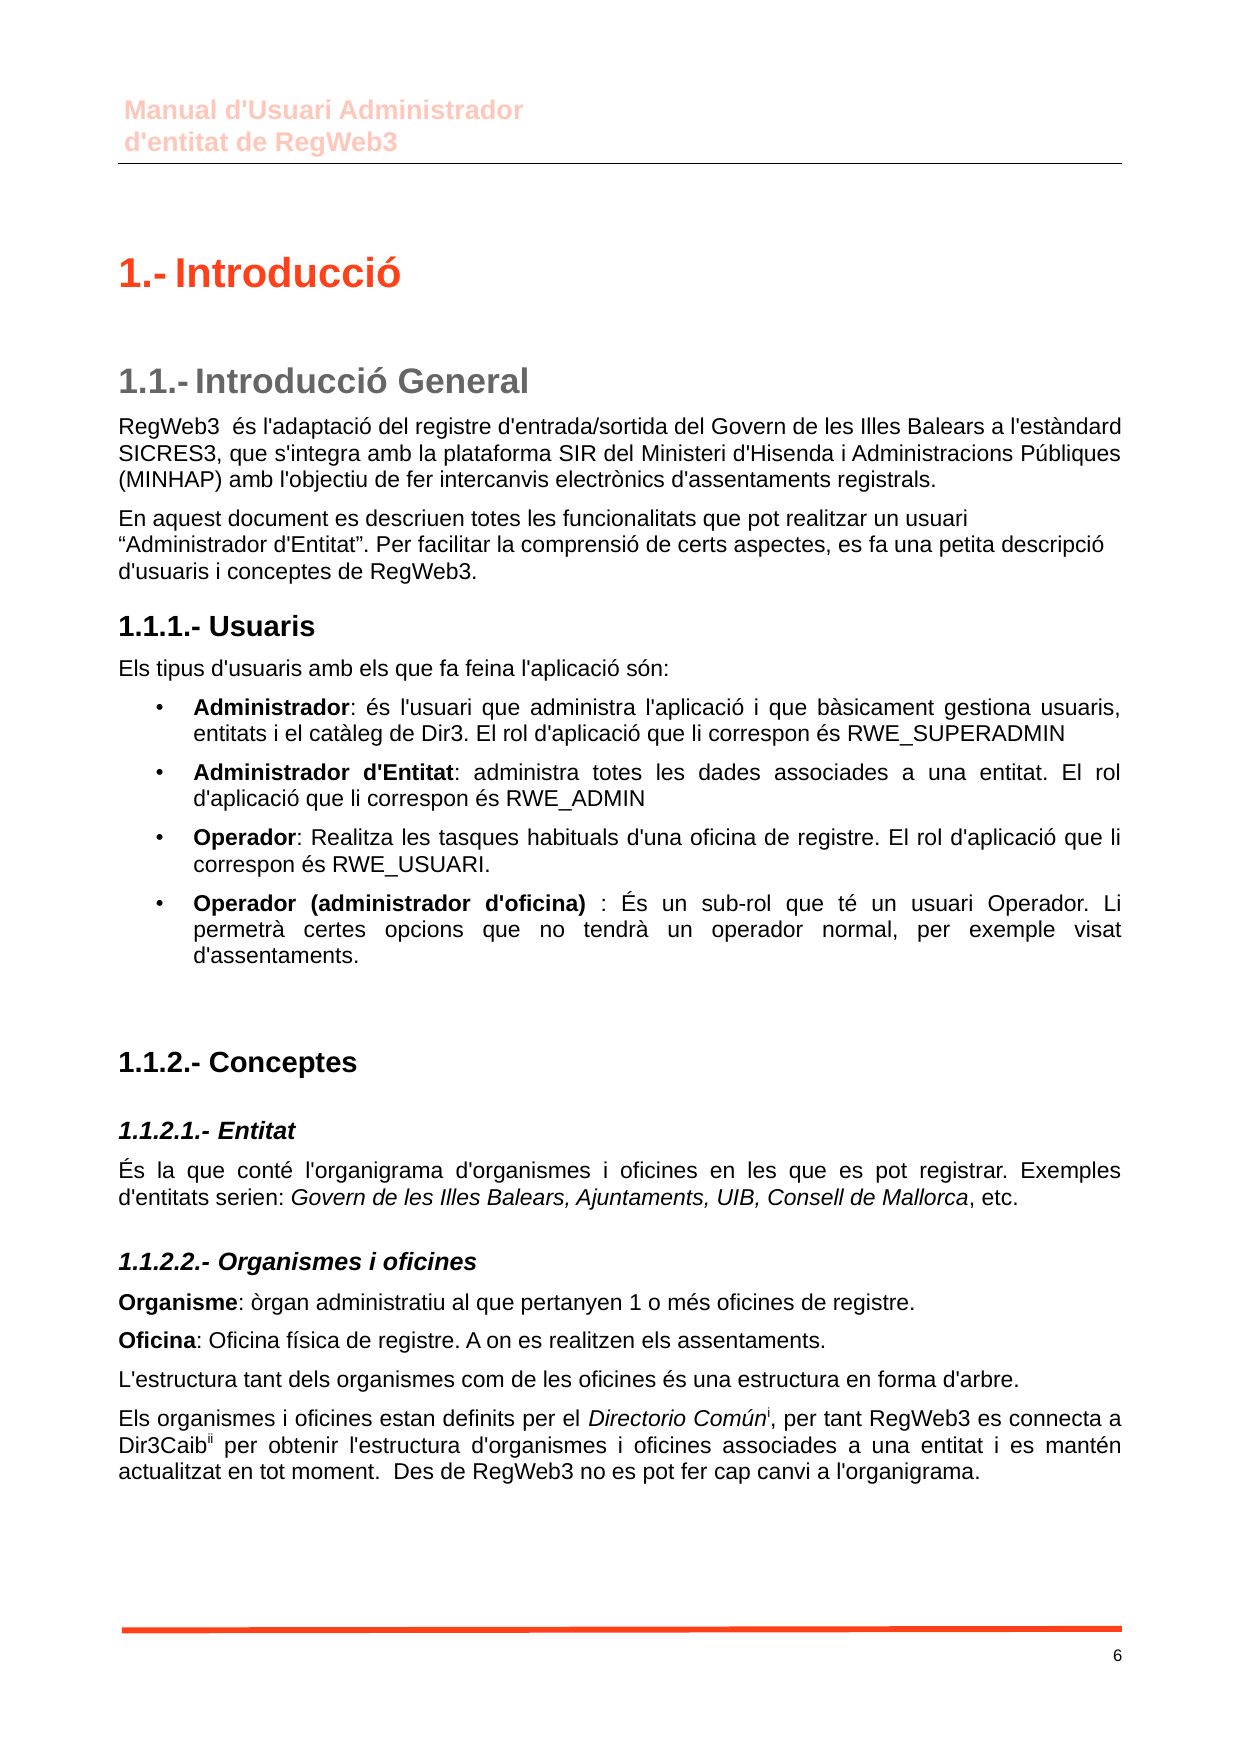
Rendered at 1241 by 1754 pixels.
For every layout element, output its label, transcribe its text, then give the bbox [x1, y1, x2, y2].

text Els organismes i oficines estan definits per el Directorio Común, per tant RegWeb3 es connecta a Dir3Caib per obtenir l'estructura d'organismes i oficines associades a una entitat i es mantén actualitzat en tot moment. Des de RegWeb3 no es pot fer cap canvi a l'organigrama. [118, 1405, 1122, 1484]
text L'estructura tant dels organismes com de les oficines és una estructura en forma d'arbre. [118, 1366, 1122, 1393]
text Oficina: Oficina física de registre. A on es realitzen els assentaments. [118, 1327, 1122, 1354]
text RegWeb3 és l'adaptació del registre d'entrada/sortida del Govern de les Illes Balears a l'estàndard SICRES3, que s'integra amb la plataforma SIR del Ministeri d'Hisenda i Administracions Públiques (MINHAP) amb l'objectiu de fer intercanvis electrònics d'assentaments registrals. [118, 413, 1122, 492]
list Administrador: és l'usuari que administra l'aplicació i que bàsicament gestiona usuaris, entitats i el catàleg de Dir3. El rol d'aplicació que li correspon és RWE_SUPERADMIN [156, 694, 1122, 747]
subtitle Introducció [118, 248, 1122, 296]
subtitle Entitat [118, 1116, 1122, 1145]
list Operador (administrador d'oficina) : És un sub-rol que té un usuari Operador. Li permetrà certes opcions que no tendrà un operador normal, per exemple visat d'assentaments. [156, 889, 1122, 968]
subtitle Conceptes [118, 1045, 1122, 1078]
text Els tipus d'usuaris amb els que fa feina l'aplicació són: [118, 655, 1122, 681]
text En aquest document es descriuen totes les funcionalitats que pot realitzar un usuari “Administrador d'Entitat”. Per facilitar la comprensió de certs aspectes, es fa una petita descripció d'usuaris i conceptes de RegWeb3. [118, 505, 1122, 584]
subtitle Organismes i oficines [118, 1247, 1122, 1276]
subtitle Introducció General [118, 360, 1122, 401]
list Operador: Realitza les tasques habituals d'una oficina de registre. El rol d'aplicació que li correspon és RWE_USUARI. [156, 824, 1122, 877]
subtitle Usuaris [118, 609, 1122, 642]
text Organisme: òrgan administratiu al que pertanyen 1 o més oficines de registre. [118, 1289, 1122, 1315]
list Administrador d'Entitat: administra totes les dades associades a una entitat. El rol d'aplicació que li correspon és RWE_ADMIN [156, 759, 1122, 812]
text És la que conté l'organigrama d'organismes i oficines en les que es pot registrar. Exemples d'entitats serien: Govern de les Illes Balears, Ajuntaments, UIB, Consell de Mallorca, etc. [118, 1157, 1122, 1210]
